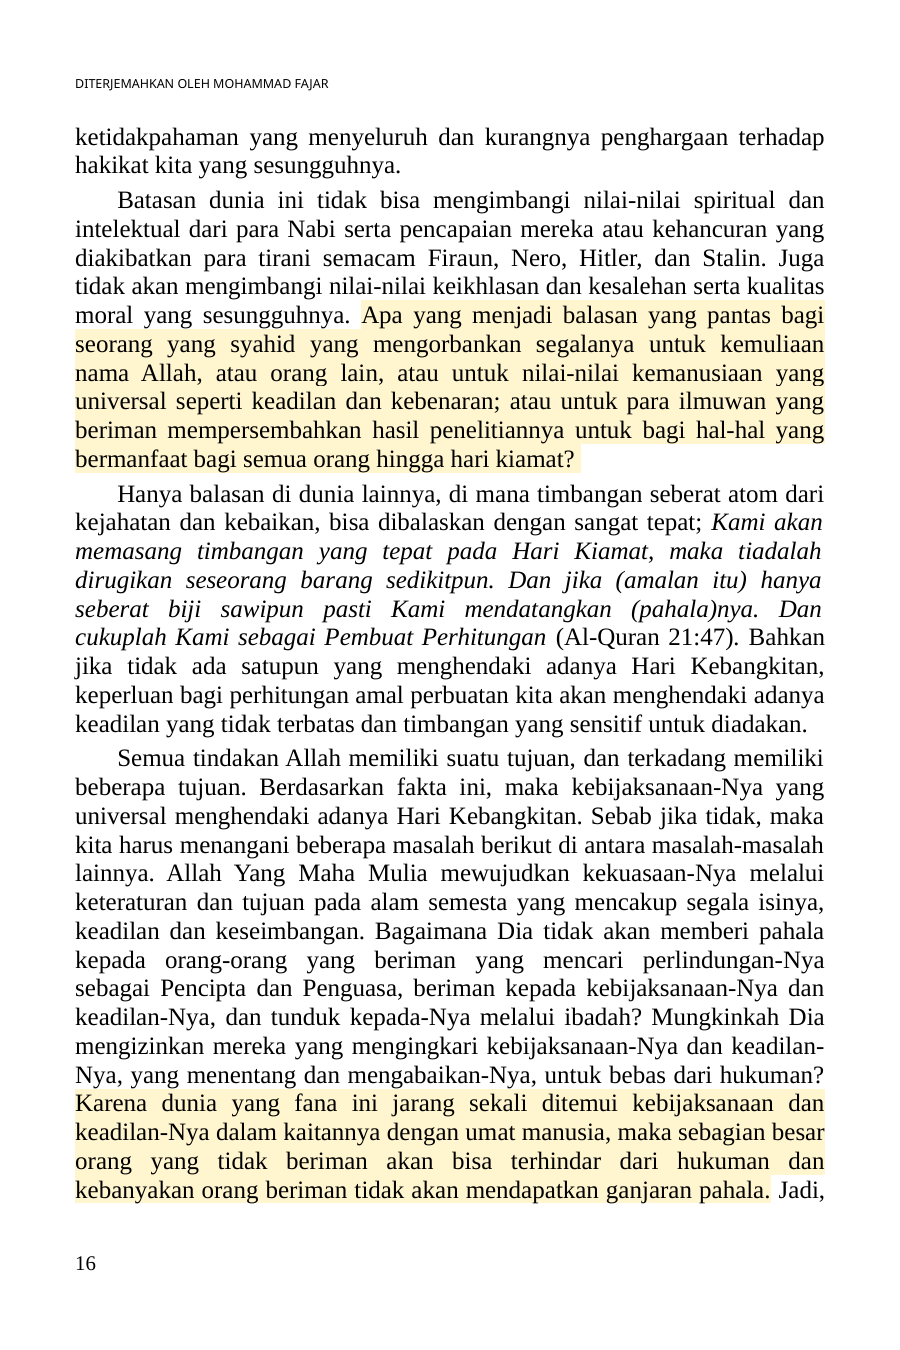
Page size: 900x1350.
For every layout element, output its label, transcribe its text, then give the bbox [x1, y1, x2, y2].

text Hanya balasan di dunia lainnya, di mana timbangan seberat atom dari kejahatan dan kebaikan, bisa dibalaskan dengan sangat tepat; Kami akan memasang timbangan yang tepat pada Hari Kiamat, maka tiadalah dirugikan seseorang barang sedikitpun. Dan jika (amalan itu) hanya seberat biji sawipun pasti Kami mendatangkan (pahala)nya. Dan cukuplah Kami sebagai Pembuat Perhitungan (Al-Quran 21:47). Bahkan jika tidak ada satupun yang menghendaki adanya Hari Kebangkitan, keperluan bagi perhitungan amal perbuatan kita akan menghendaki adanya keadilan yang tidak terbatas dan timbangan yang sensitif untuk diadakan. [75, 479, 825, 737]
text Semua tindakan Allah memiliki suatu tujuan, dan terkadang memiliki beberapa tujuan. Berdasarkan fakta ini, maka kebijaksanaan-Nya yang universal menghendaki adanya Hari Kebangkitan. Sebab jika tidak, maka kita harus menangani beberapa masalah berikut di antara masalah-masalah lainnya. Allah Yang Maha Mulia mewujudkan kekuasaan-Nya melalui keteraturan dan tujuan pada alam semesta yang mencakup segala isinya, keadilan dan keseimbangan. Bagaimana Dia tidak akan memberi pahala kepada orang-orang yang beriman yang mencari perlindungan-Nya sebagai Pencipta dan Penguasa, beriman kepada kebijaksanaan-Nya dan keadilan-Nya, dan tunduk kepada-Nya melalui ibadah? Mungkinkah Dia mengizinkan mereka yang mengingkari kebijaksanaan-Nya dan keadilan-Nya, yang menentang dan mengabaikan-Nya, untuk bebas dari hukuman? Karena dunia yang fana ini jarang sekali ditemui kebijaksanaan dan keadilan-Nya dalam kaitannya dengan umat manusia, maka sebagian besar orang yang tidak beriman akan bisa terhindar dari hukuman dan kebanyakan orang beriman tidak akan mendapatkan ganjaran pahala. Jadi, [75, 743, 825, 1203]
text ketidakpahaman yang menyeluruh dan kurangnya penghargaan terhadap hakikat kita yang sesungguhnya. [75, 122, 825, 179]
text Batasan dunia ini tidak bisa mengimbangi nilai-nilai spiritual dan intelektual dari para Nabi serta pencapaian mereka atau kehancuran yang diakibatkan para tirani semacam Firaun, Nero, Hitler, dan Stalin. Juga tidak akan mengimbangi nilai-nilai keikhlasan dan kesalehan serta kualitas moral yang sesungguhnya. Apa yang menjadi balasan yang pantas bagi seorang yang syahid yang mengorbankan segalanya untuk kemuliaan nama Allah, atau orang lain, atau untuk nilai-nilai kemanusiaan yang universal seperti keadilan dan kebenaran; atau untuk para ilmuwan yang beriman mempersembahkan hasil penelitiannya untuk bagi hal-hal yang bermanfaat bagi semua orang hingga hari kiamat? [75, 185, 825, 473]
